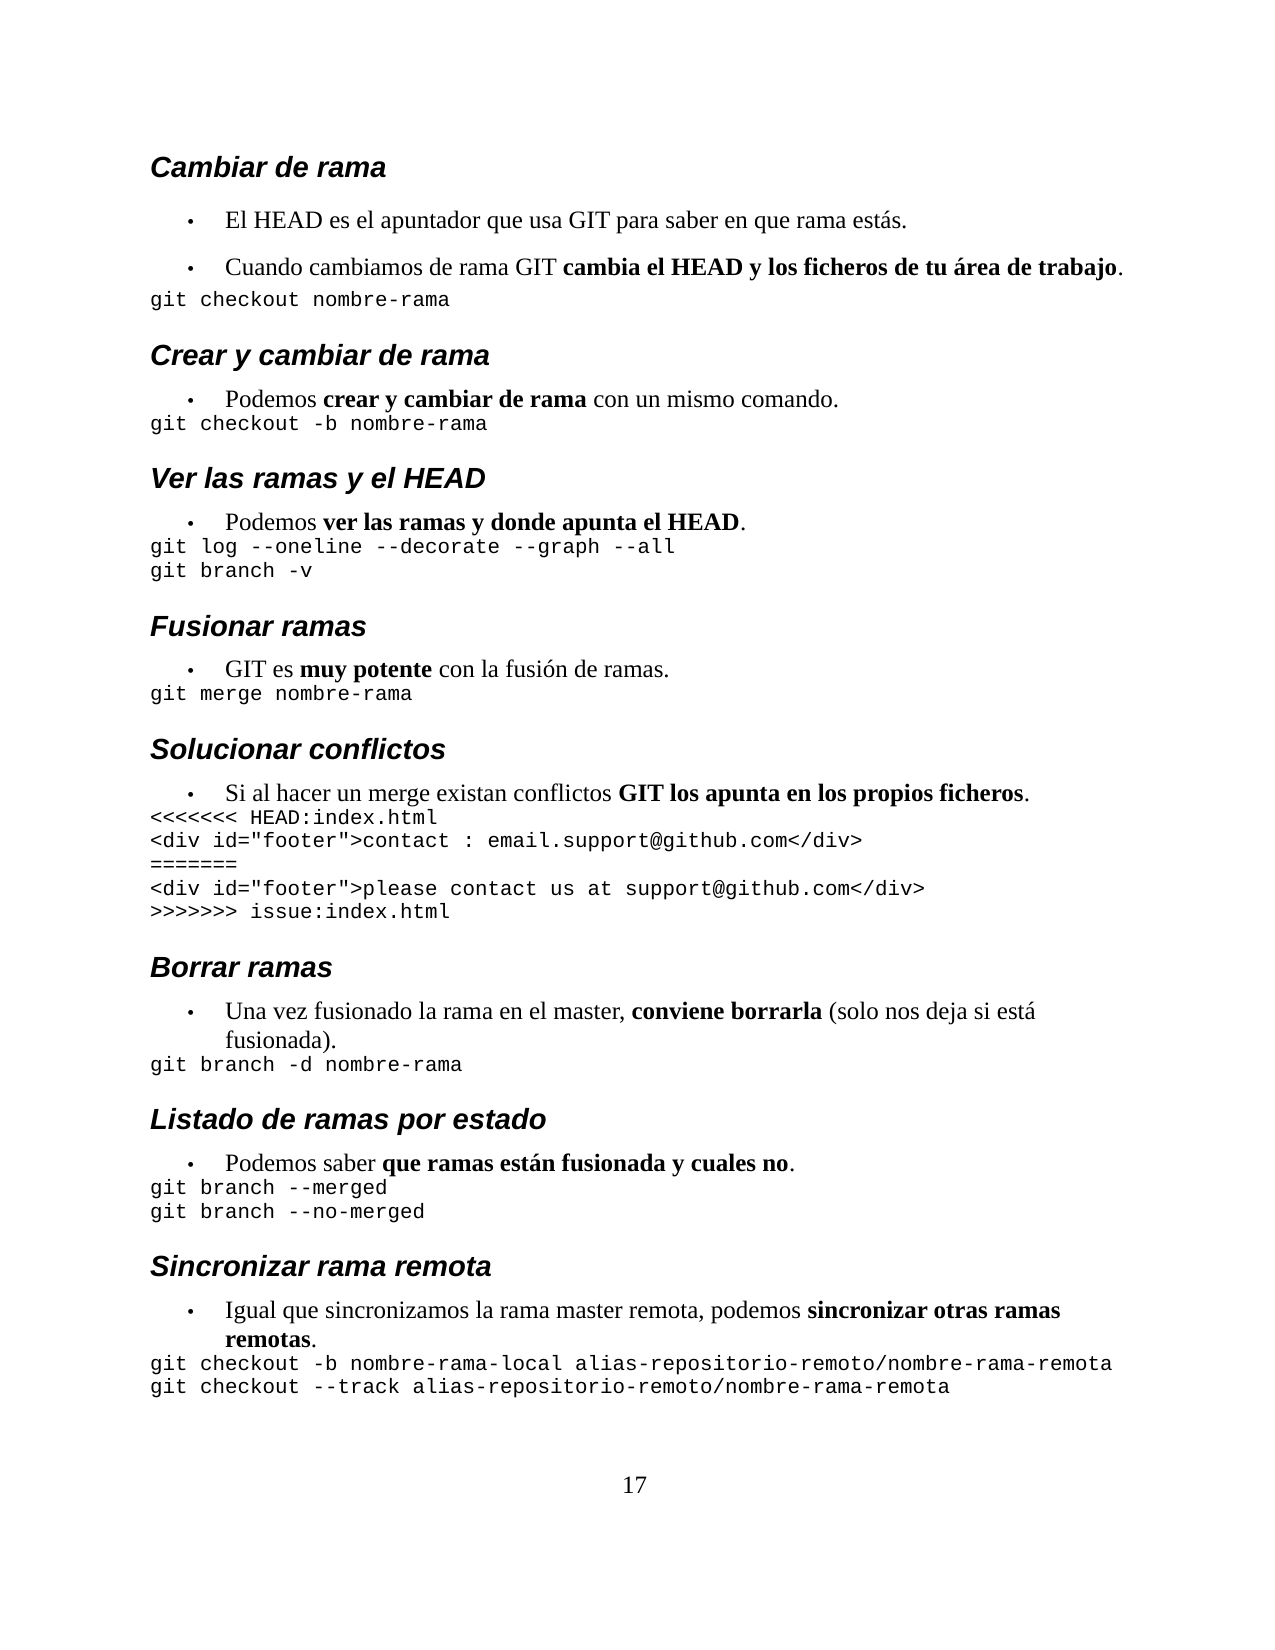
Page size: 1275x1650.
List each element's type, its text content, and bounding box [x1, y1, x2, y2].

text git checkout -b nombre-rama-local alias-repositorio-remoto/nombre-rama-remota [150, 1353, 1125, 1376]
text >>>>>>> issue:index.html [150, 901, 1125, 925]
list Podemos ver las ramas y donde apunta el HEAD. [187, 507, 1125, 536]
subtitle Crear y cambiar de rama [150, 338, 1125, 372]
text git checkout -b nombre-rama [150, 413, 1125, 436]
list Podemos saber que ramas están fusionada y cuales no. [187, 1148, 1125, 1177]
subtitle Cambiar de rama [150, 150, 1125, 183]
text git branch --no-merged [150, 1201, 1125, 1224]
subtitle Ver las ramas y el HEAD [150, 461, 1125, 495]
text git merge nombre-rama [150, 683, 1125, 707]
list Cuando cambiamos de rama GIT cambia el HEAD y los ficheros de tu área de trabajo. [187, 252, 1125, 280]
subtitle Solucionar conflictos [150, 732, 1125, 766]
list Una vez fusionado la rama en el master, conviene borrarla (solo nos deja si está fusionada). [187, 996, 1125, 1053]
text git checkout --track alias-repositorio-remoto/nombre-rama-remota [150, 1376, 1125, 1400]
subtitle Fusionar ramas [150, 608, 1125, 642]
list Igual que sincronizamos la rama master remota, podemos sincronizar otras ramas remotas. [187, 1295, 1125, 1353]
list Podemos crear y cambiar de rama con un mismo comando. [187, 384, 1125, 413]
list GIT es muy potente con la fusión de ramas. [187, 654, 1125, 683]
subtitle Borrar ramas [150, 950, 1125, 983]
subtitle Sincronizar rama remota [150, 1249, 1125, 1283]
text git branch --merged [150, 1177, 1125, 1201]
text git branch -d nombre-rama [150, 1053, 1125, 1077]
text git branch -v [150, 560, 1125, 583]
text <div id="footer">contact : email.support@github.com</div> [150, 830, 1125, 854]
text git log --oneline --decorate --graph --all [150, 536, 1125, 560]
list Si al hacer un merge existan conflictos GIT los apunta en los propios ficheros. [187, 778, 1125, 807]
text git checkout nombre-rama [150, 289, 1125, 313]
text <<<<<<< HEAD:index.html [150, 807, 1125, 830]
text <div id="footer">please contact us at support@github.com</div> [150, 878, 1125, 901]
text ======= [150, 854, 1125, 878]
subtitle Listado de ramas por estado [150, 1102, 1125, 1136]
list El HEAD es el apuntador que usa GIT para saber en que rama estás. [187, 205, 1125, 234]
